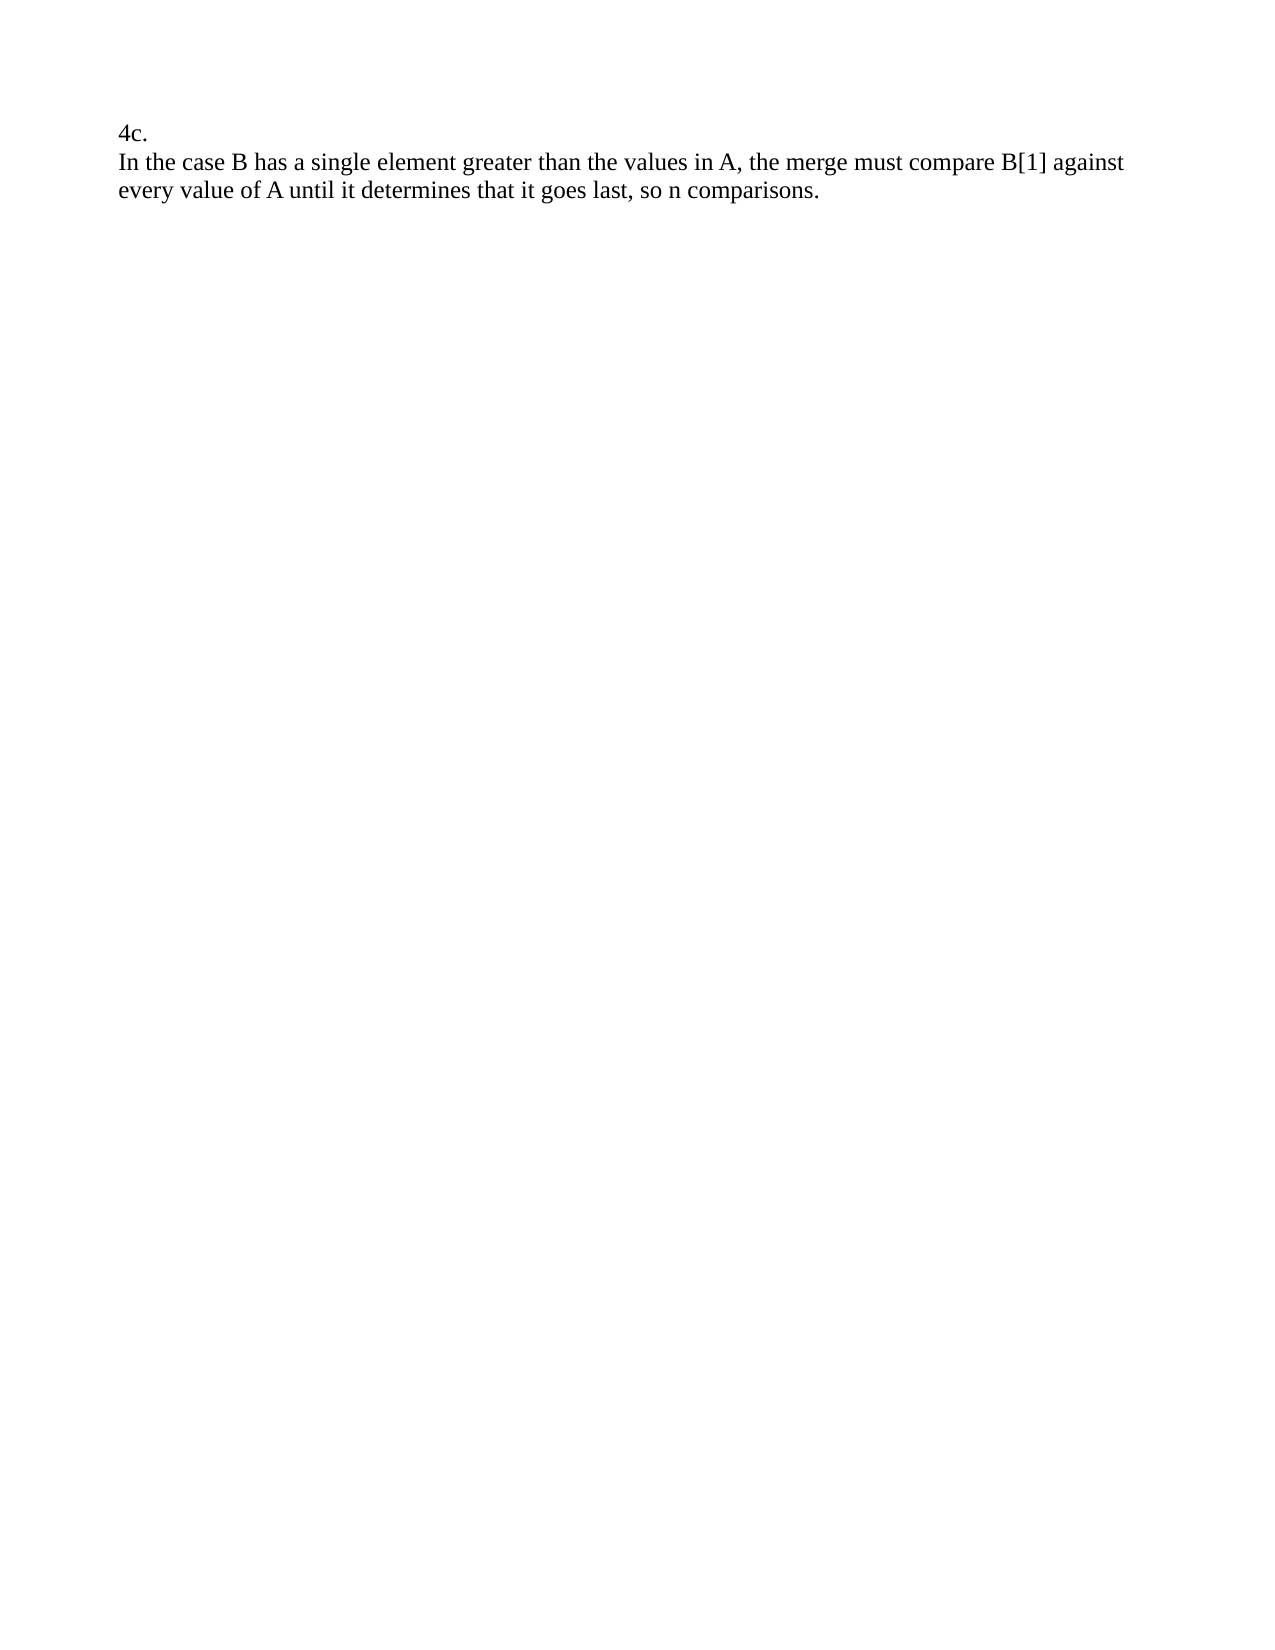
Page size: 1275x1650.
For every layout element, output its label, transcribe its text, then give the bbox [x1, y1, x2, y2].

text In the case B has a single element greater than the values in A, the merge must compare B[1] against every value of A until it determines that it goes last, so n comparisons. [118, 147, 1157, 204]
text 4c. [118, 118, 1157, 147]
